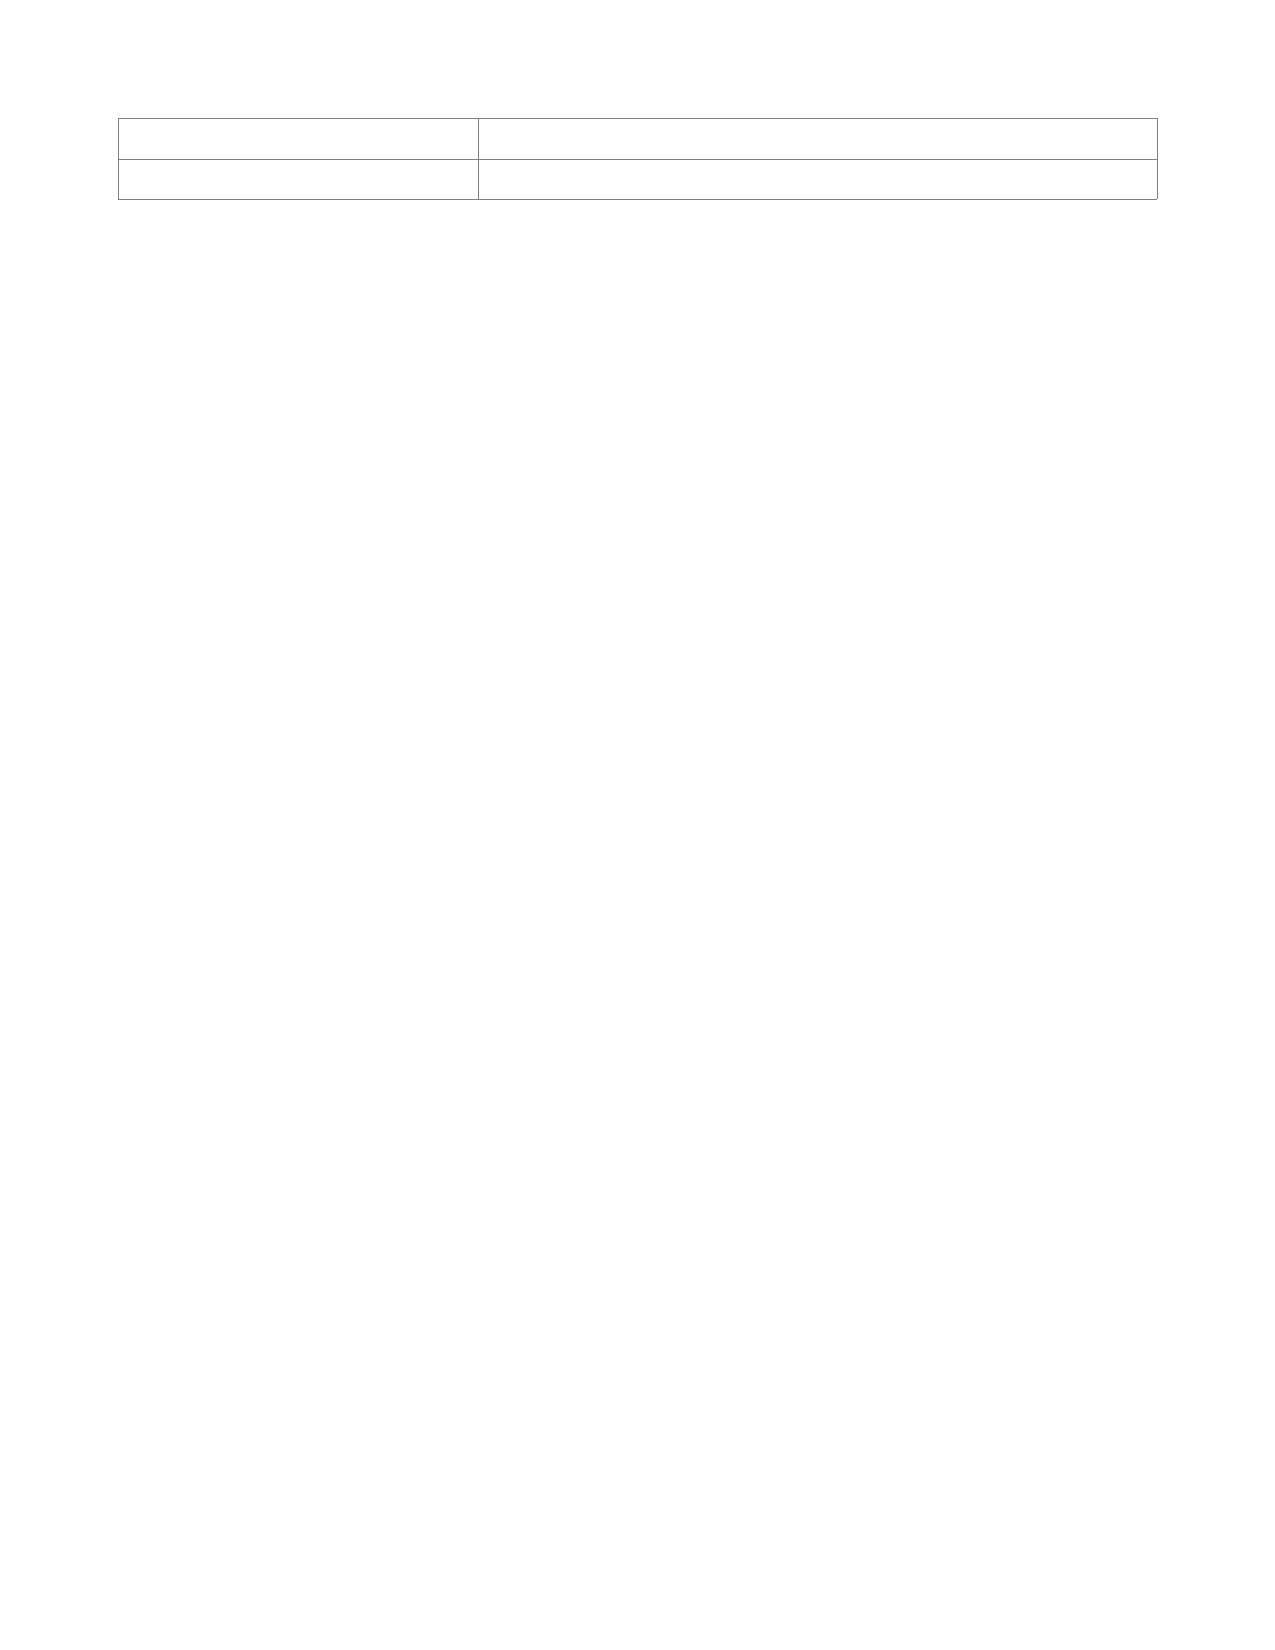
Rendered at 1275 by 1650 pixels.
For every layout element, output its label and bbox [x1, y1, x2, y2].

table_cell [119, 160, 478, 199]
table_cell [479, 160, 1157, 199]
table_cell [119, 119, 478, 158]
table_cell [479, 119, 1157, 158]
